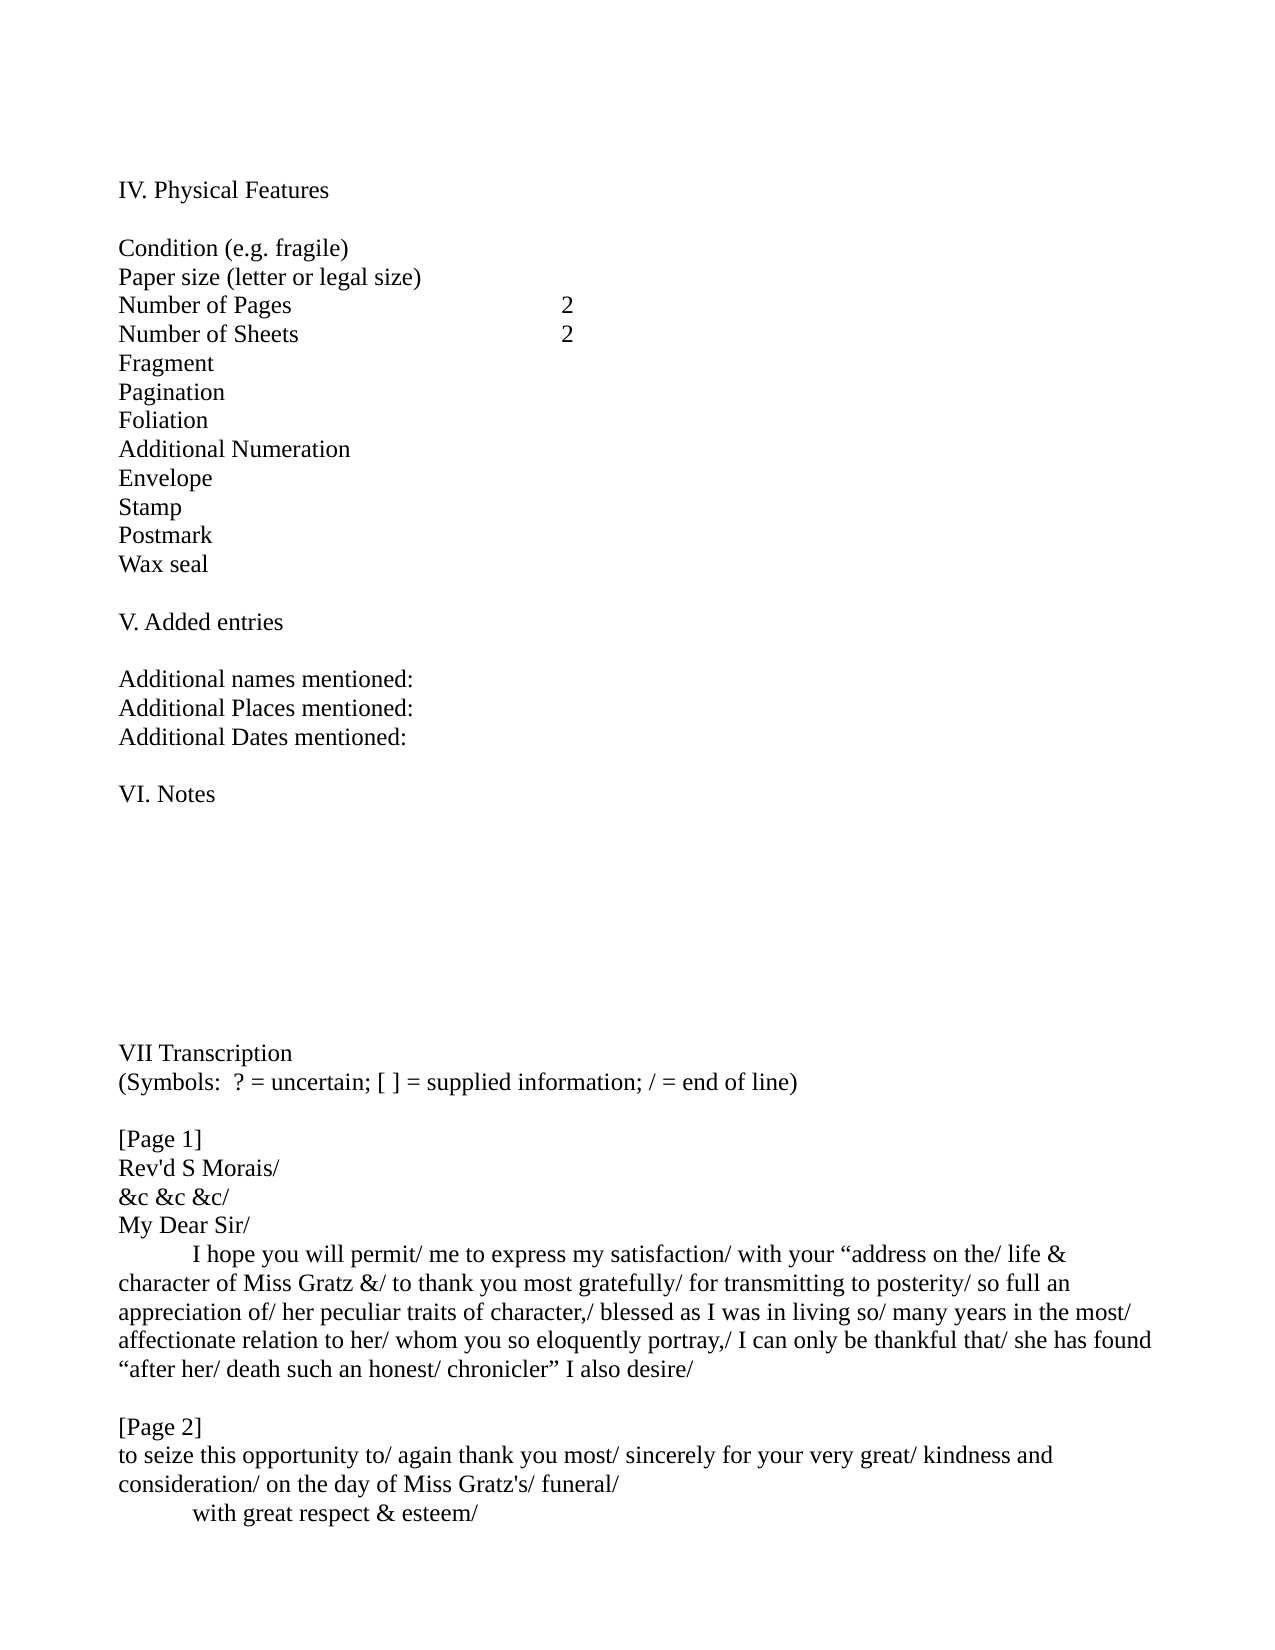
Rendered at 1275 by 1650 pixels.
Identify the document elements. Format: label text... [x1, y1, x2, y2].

text Postmark [118, 521, 1157, 549]
text My Dear Sir/ [118, 1211, 1157, 1239]
text to seize this opportunity to/ again thank you most/ sincerely for your very great/ kindness and consideration/ on the day of Miss Gratz's/ funeral/ [118, 1441, 1157, 1498]
text IV. Physical Features [118, 176, 1157, 204]
text Paper size (letter or legal size) [118, 262, 1157, 291]
text [Page 1] [118, 1124, 1157, 1153]
text VII Transcription [118, 1038, 1157, 1067]
text Rev'd S Morais/ [118, 1153, 1157, 1182]
text Additional names mentioned: [118, 664, 1157, 693]
text with great respect & esteem/ [118, 1498, 1157, 1527]
text Envelope [118, 463, 1157, 492]
text Additional Dates mentioned: [118, 722, 1157, 751]
text Number of Pages 2 [118, 291, 1157, 319]
text Foliation [118, 406, 1157, 434]
text Fragment [118, 348, 1157, 377]
text Additional Numeration [118, 434, 1157, 463]
text Pagination [118, 377, 1157, 406]
text [Page 2] [118, 1412, 1157, 1441]
text Additional Places mentioned: [118, 693, 1157, 722]
text VI. Notes [118, 779, 1157, 808]
text V. Added entries [118, 607, 1157, 636]
text Wax seal [118, 549, 1157, 578]
text Number of Sheets 2 [118, 319, 1157, 348]
text I hope you will permit/ me to express my satisfaction/ with your “address on the/ life & character of Miss Gratz &/ to thank you most gratefully/ for transmitting to posterity/ so full an appreciation of/ her peculiar traits of character,/ blessed as I was in living so/ many years in the most/ affectionate relation to her/ whom you so eloquently portray,/ I can only be thankful that/ she has found “after her/ death such an honest/ chronicler” I also desire/ [118, 1239, 1157, 1383]
text (Symbols: ? = uncertain; [ ] = supplied information; / = end of line) [118, 1067, 1157, 1096]
text &c &c &c/ [118, 1182, 1157, 1211]
text Stamp [118, 492, 1157, 521]
text Condition (e.g. fragile) [118, 233, 1157, 262]
